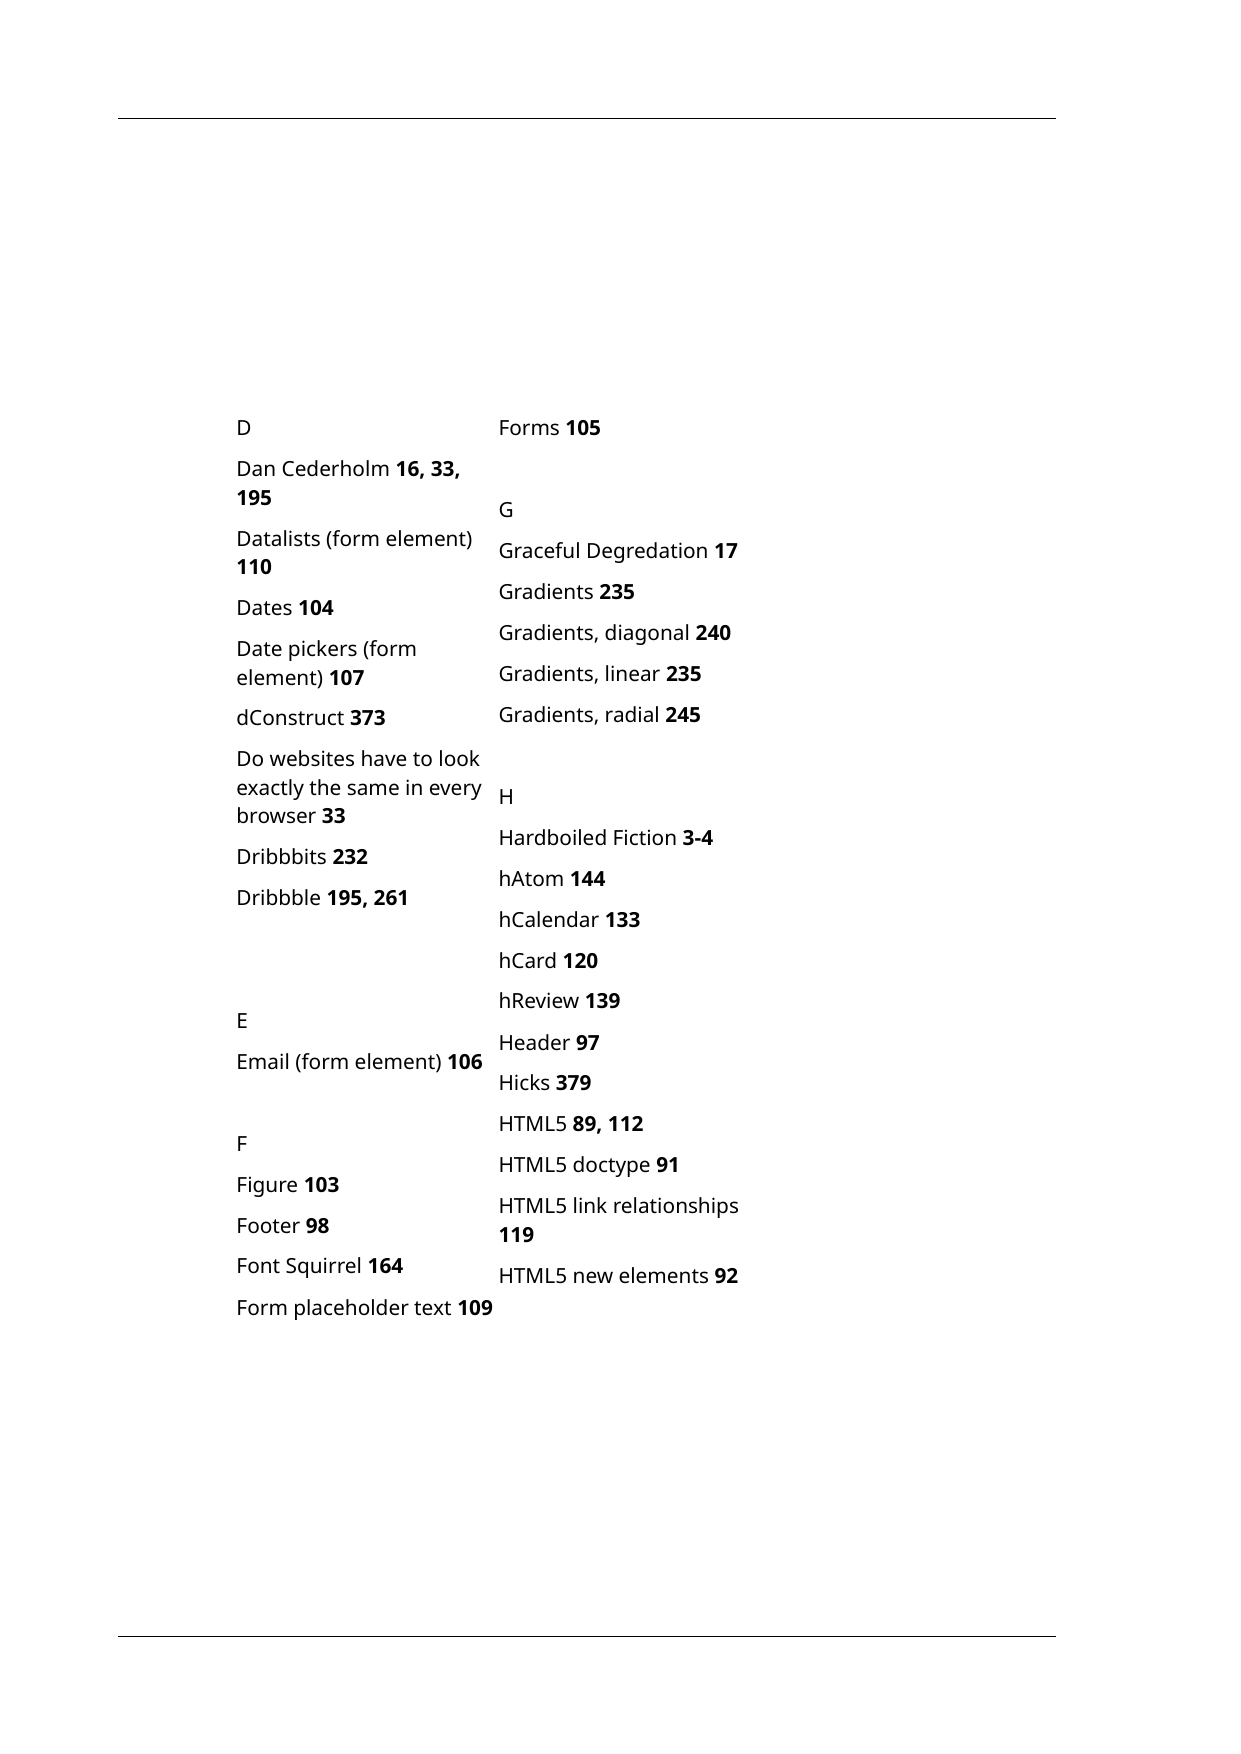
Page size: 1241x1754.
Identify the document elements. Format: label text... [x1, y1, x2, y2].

text Gradients, linear 235 [498, 659, 760, 688]
text HTML5 doctype 91 [498, 1150, 760, 1179]
text Datalists (form element) 110 [236, 524, 498, 581]
text hAtom 144 [498, 864, 760, 892]
text Gradients, diagonal 240 [498, 618, 760, 647]
text HTML5 link relationships 119 [498, 1191, 760, 1248]
text D [236, 413, 498, 442]
text Dribbble 195, 261 [236, 883, 498, 912]
text Font Squirrel 164 [236, 1252, 498, 1280]
text Dribbbits 232 [236, 842, 498, 871]
text HTML5 89, 112 [498, 1109, 760, 1138]
text Form placeholder text 109 [236, 1293, 498, 1321]
text Date pickers (form element) 107 [236, 634, 498, 691]
text G [498, 495, 760, 524]
text E [236, 1006, 498, 1034]
text Figure 103 [236, 1170, 498, 1198]
text Header 97 [498, 1028, 760, 1056]
text hReview 139 [498, 987, 760, 1015]
text F [236, 1129, 498, 1157]
text Dan Cederholm 16, 33, 195 [236, 454, 498, 511]
text dConstruct 373 [236, 703, 498, 732]
text Email (form element) 106 [236, 1047, 498, 1075]
text H [498, 782, 760, 810]
text Footer 98 [236, 1211, 498, 1239]
text Hicks 379 [498, 1068, 760, 1097]
text Forms 105 [498, 413, 760, 442]
text hCard 120 [498, 946, 760, 974]
text Do websites have to look exactly the same in every browser 33 [236, 744, 498, 830]
text Dates 104 [236, 593, 498, 622]
text Gradients, radial 245 [498, 700, 760, 728]
text HTML5 new elements 92 [498, 1261, 760, 1289]
text Gradients 235 [498, 577, 760, 606]
text hCalendar 133 [498, 905, 760, 933]
text Hardboiled Fiction 3-4 [498, 823, 760, 851]
text Graceful Degredation 17 [498, 536, 760, 565]
